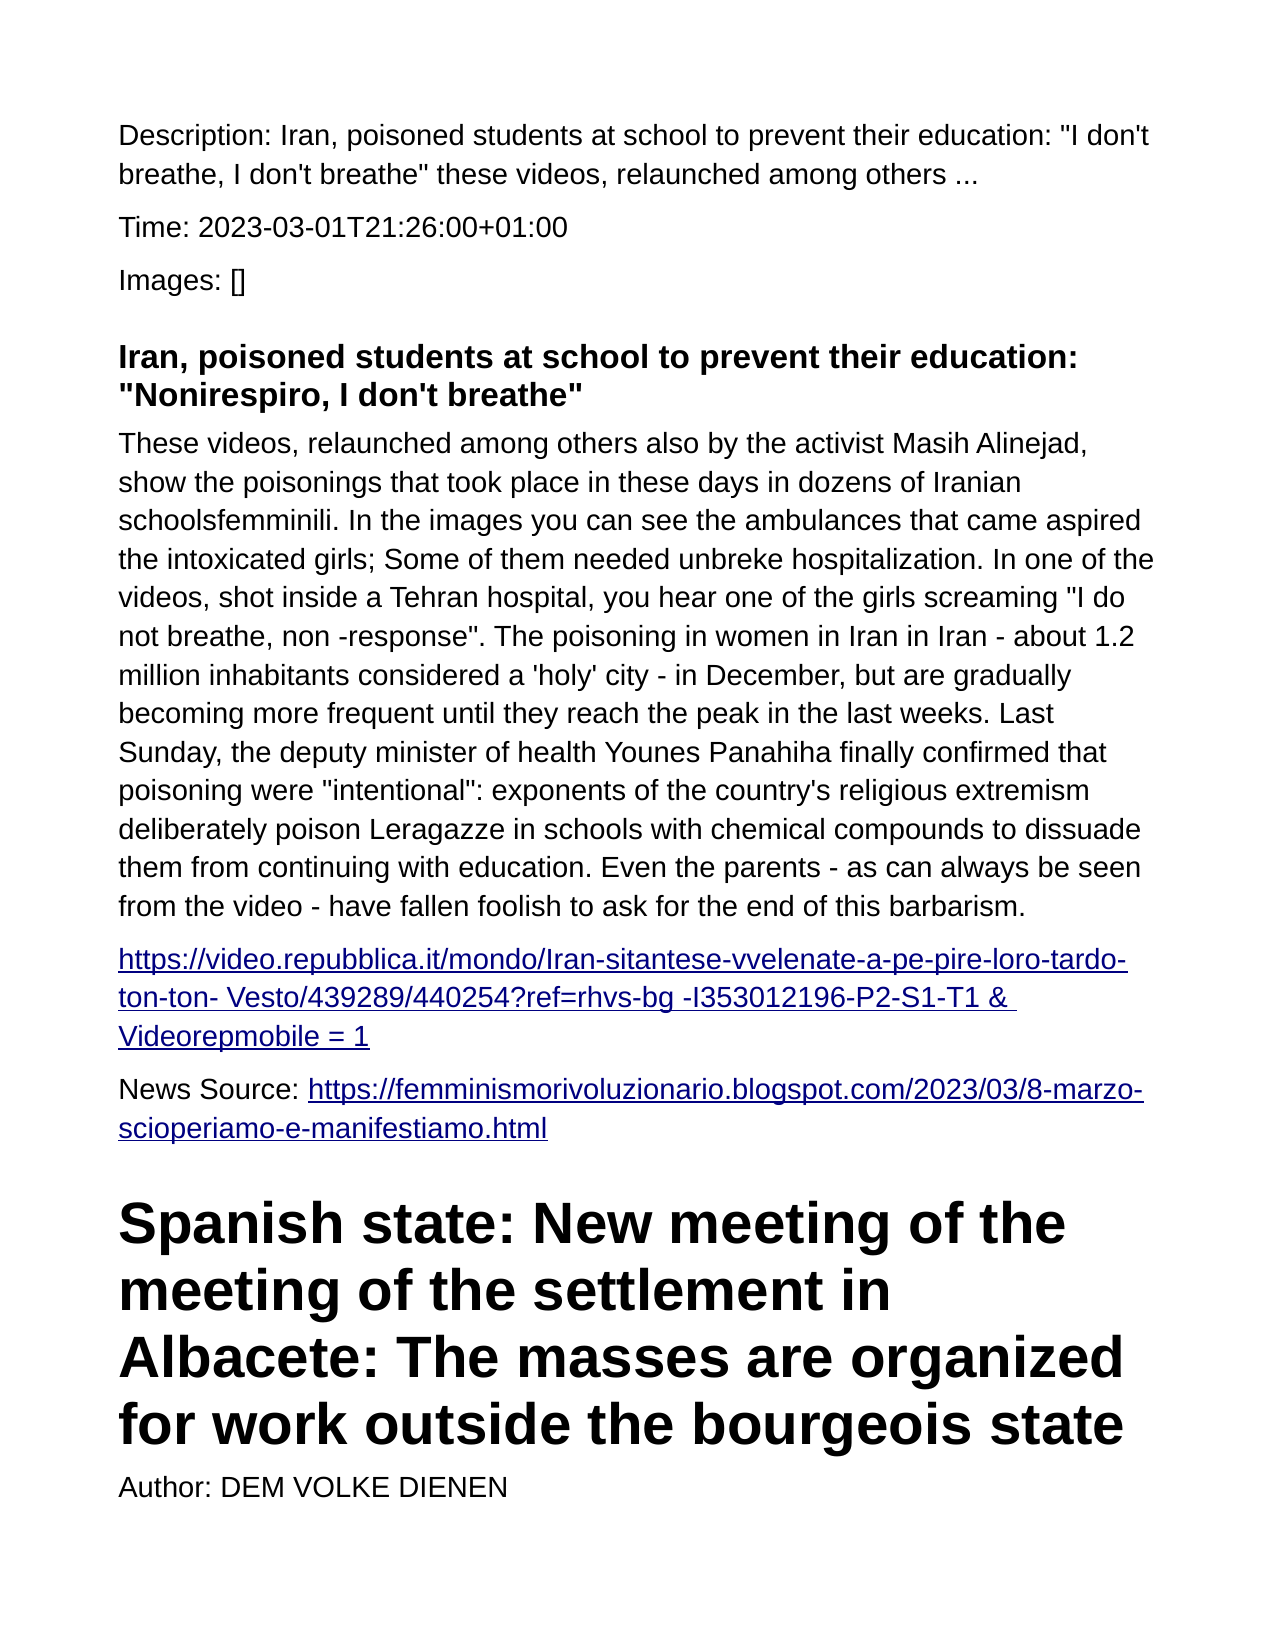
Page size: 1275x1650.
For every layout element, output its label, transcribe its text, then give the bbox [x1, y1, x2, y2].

text Time: 2023-03-01T21:26:00+01:00 [118, 210, 1157, 243]
text Author: DEM VOLKE DIENEN [118, 1469, 1157, 1503]
text Images: [] [118, 263, 1157, 296]
subtitle Iran, poisoned students at school to prevent their education: "Nonirespiro, I don't breathe" [118, 337, 1157, 414]
text Description: Iran, poisoned students at school to prevent their education: "I don't breathe, I don't breathe" these videos, relaunched among others ... [118, 118, 1157, 190]
text These videos, relaunched among others also by the activist Masih Alinejad, show the poisonings that took place in these days in dozens of Iranian schoolsfemminili. In the images you can see the ambulances that came aspired the intoxicated girls; Some of them needed unbreke hospitalization. In one of the videos, shot inside a Tehran hospital, you hear one of the girls screaming "I do not breathe, non -response". The poisoning in women in Iran in Iran - about 1.2 million inhabitants considered a 'holy' city - in December, but are gradually becoming more frequent until they reach the peak in the last weeks. Last Sunday, the deputy minister of health Younes Panahiha finally confirmed that poisoning were "intentional": exponents of the country's religious extremism deliberately poison Leragazze in schools with chemical compounds to dissuade them from continuing with education. Even the parents - as can always be seen from the video - have fallen foolish to ask for the end of this barbarism. [118, 426, 1157, 922]
text News Source: https://femminismorivoluzionario.blogspot.com/2023/03/8-marzo-scioperiamo-e-manifestiamo.html [118, 1072, 1157, 1144]
subtitle Spanish state: New meeting of the meeting of the settlement in Albacete: The masses are organized for work outside the bourgeois state [118, 1189, 1157, 1457]
text https://video.repubblica.it/mondo/Iran-sitantese-vvelenate-a-pe-pire-loro-tardo-ton-ton- Vesto/439289/440254?ref=rhvs-bg -I353012196-P2-S1-T1 & Videorepmobile = 1 [118, 942, 1157, 1052]
